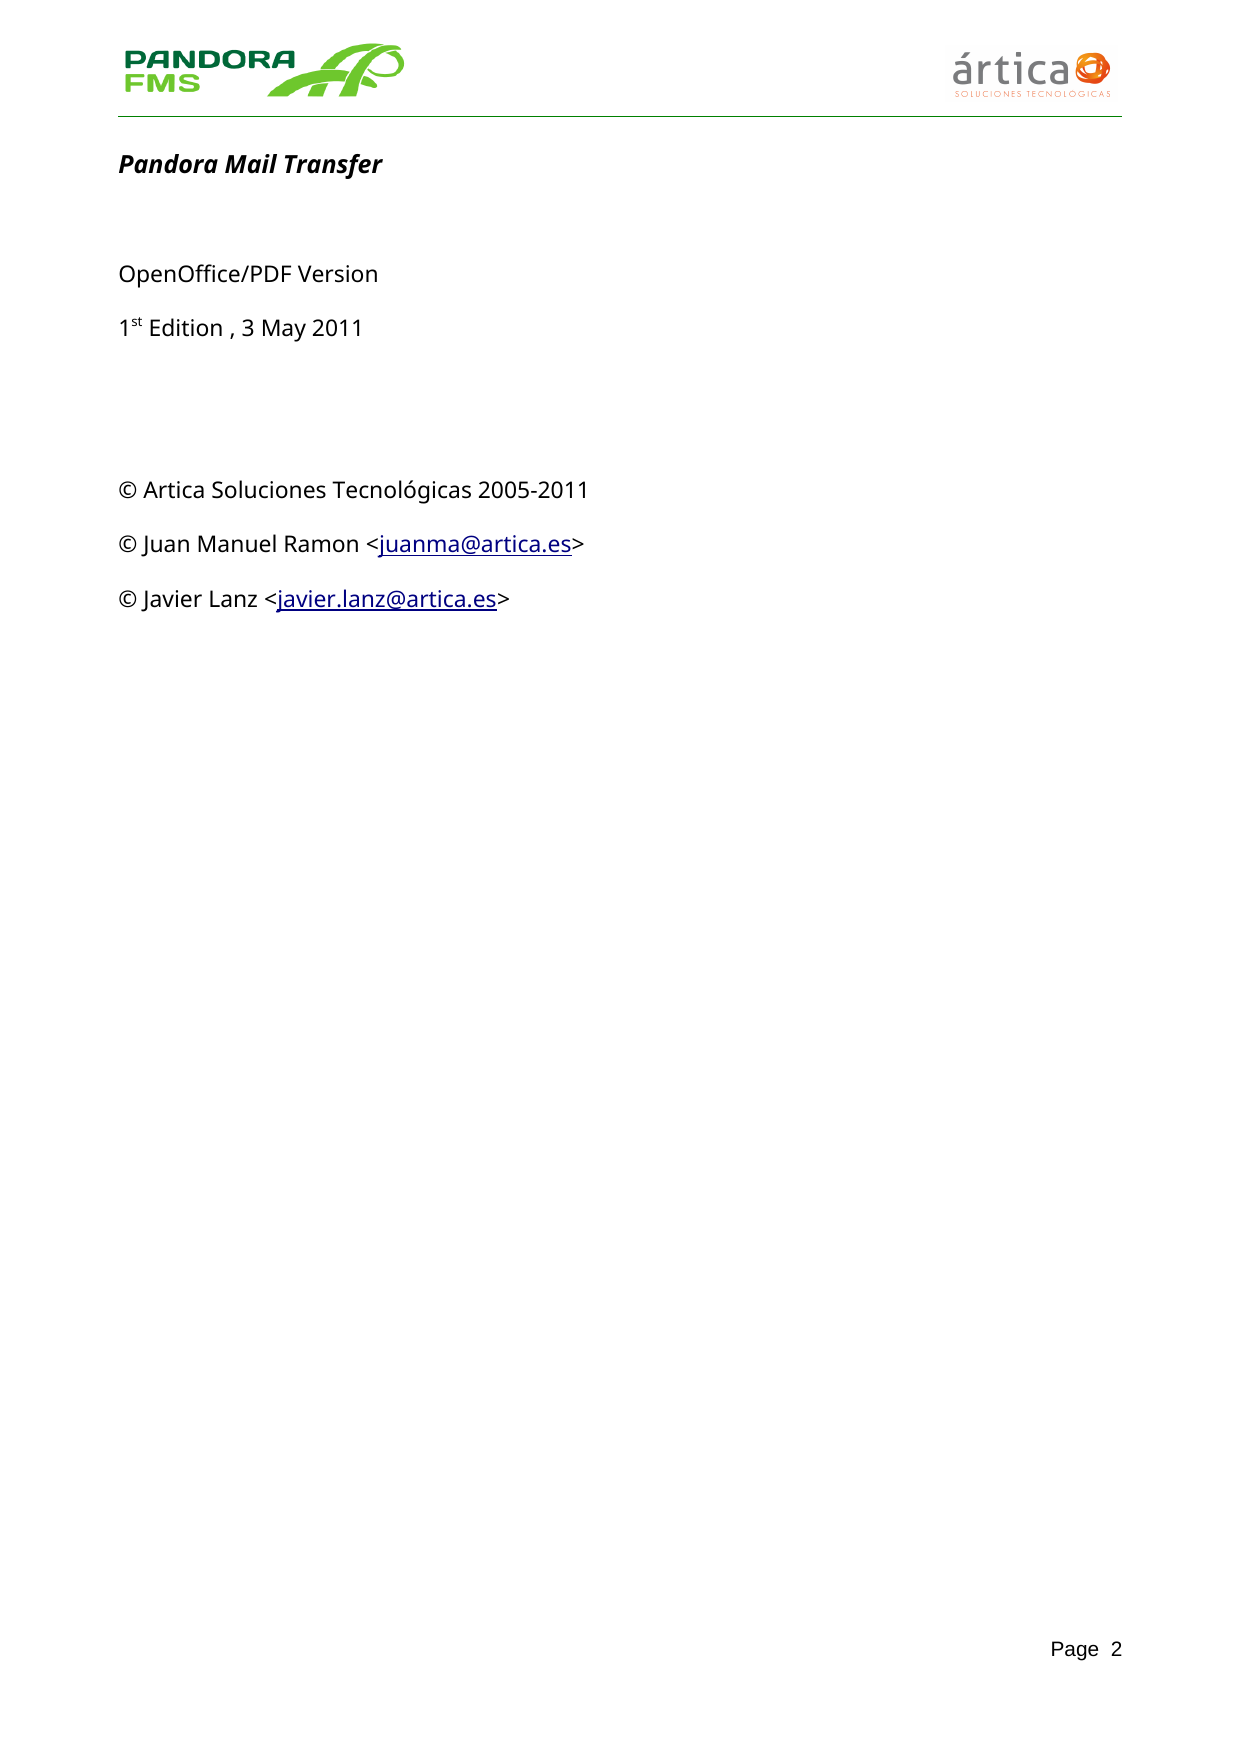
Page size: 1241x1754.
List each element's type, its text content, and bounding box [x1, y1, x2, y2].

picture [118, 39, 409, 97]
picture [945, 45, 1118, 102]
text © Juan Manuel Ramon <juanma@artica.es> [118, 528, 1122, 560]
text © Javier Lanz <javier.lanz@artica.es> [118, 582, 1122, 614]
text © Artica Soluciones Tecnológicas 2005-2011 [118, 474, 1122, 506]
text 1st Edition , 3 May 2011 [118, 312, 1122, 343]
text Pandora Mail Transfer [118, 146, 1122, 180]
text OpenOffice/PDF Version [118, 258, 1122, 289]
